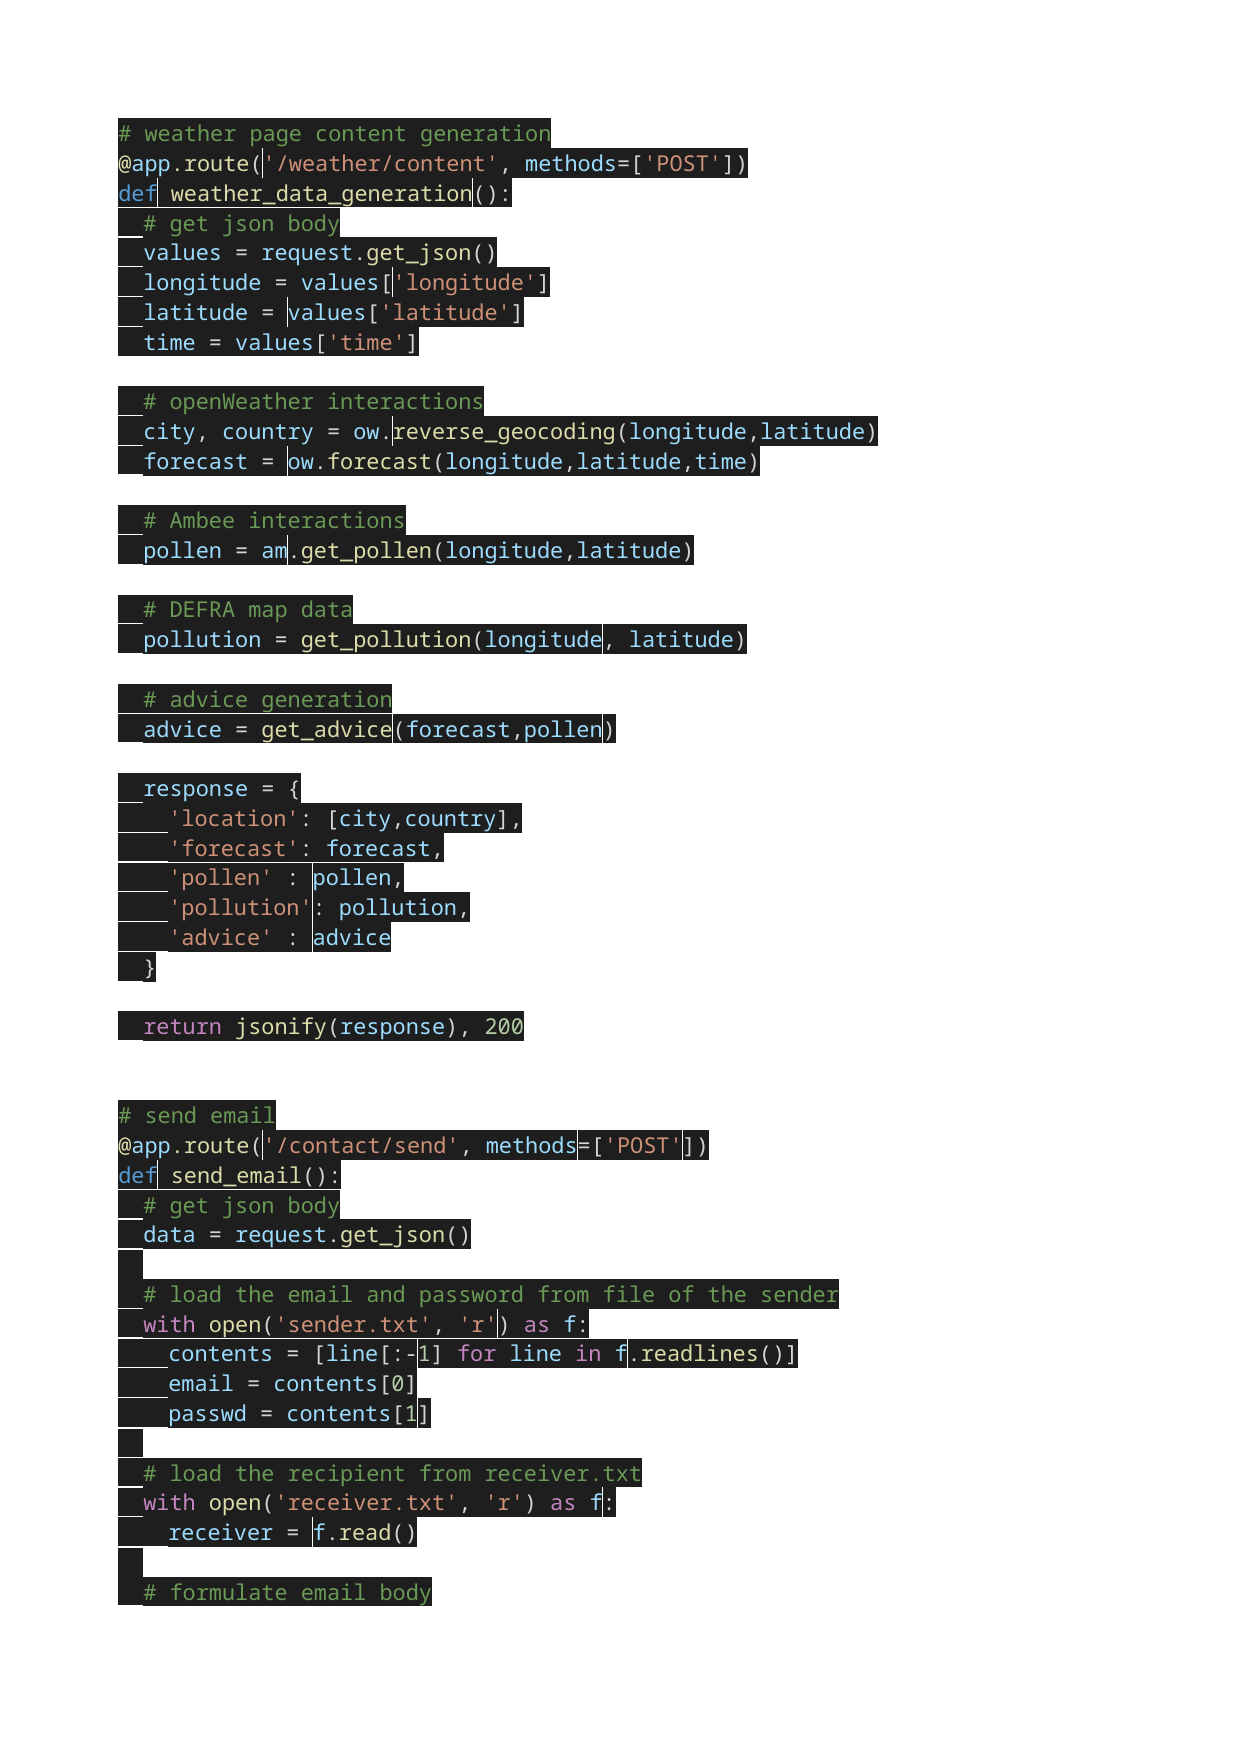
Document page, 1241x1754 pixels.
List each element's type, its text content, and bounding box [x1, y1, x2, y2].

text # send email [118, 1100, 1122, 1130]
text time = values['time'] [118, 327, 1122, 356]
text pollution = get_pollution(longitude, latitude) [118, 624, 1122, 654]
text # openWeather interactions [118, 386, 1122, 416]
text # load the email and password from file of the sender [118, 1279, 1122, 1309]
text values = request.get_json() [118, 237, 1122, 267]
text city, country = ow.reverse_geocoding(longitude,latitude) [118, 416, 1122, 446]
text longitude = values['longitude'] [118, 267, 1122, 297]
text response = { [118, 773, 1122, 803]
text def weather_data_generation(): [118, 178, 1122, 207]
text 'location': [city,country], [118, 803, 1122, 833]
text @app.route('/contact/send', methods=['POST']) [118, 1130, 1122, 1160]
text # Ambee interactions [118, 505, 1122, 535]
text # formulate email body [118, 1577, 1122, 1606]
text } [118, 952, 1122, 982]
text with open('sender.txt', 'r') as f: [118, 1309, 1122, 1338]
text 'pollen' : pollen, [118, 862, 1122, 892]
text def send_email(): [118, 1160, 1122, 1189]
text @app.route('/weather/content', methods=['POST']) [118, 148, 1122, 178]
text # load the recipient from receiver.txt [118, 1457, 1122, 1487]
text 'pollution': pollution, [118, 892, 1122, 922]
text # weather page content generation [118, 118, 1122, 148]
text forecast = ow.forecast(longitude,latitude,time) [118, 446, 1122, 476]
text # DEFRA map data [118, 594, 1122, 624]
text # get json body [118, 1189, 1122, 1219]
text receiver = f.read() [118, 1517, 1122, 1547]
text 'advice' : advice [118, 922, 1122, 952]
text # get json body [118, 207, 1122, 237]
text pollen = am.get_pollen(longitude,latitude) [118, 535, 1122, 565]
text 'forecast': forecast, [118, 833, 1122, 862]
text return jsonify(response), 200 [118, 1011, 1122, 1041]
text passwd = contents[1] [118, 1398, 1122, 1428]
text latitude = values['latitude'] [118, 297, 1122, 327]
text with open('receiver.txt', 'r') as f: [118, 1487, 1122, 1517]
text data = request.get_json() [118, 1219, 1122, 1249]
text email = contents[0] [118, 1368, 1122, 1398]
text contents = [line[:-1] for line in f.readlines()] [118, 1338, 1122, 1368]
text # advice generation [118, 684, 1122, 713]
text advice = get_advice(forecast,pollen) [118, 713, 1122, 743]
